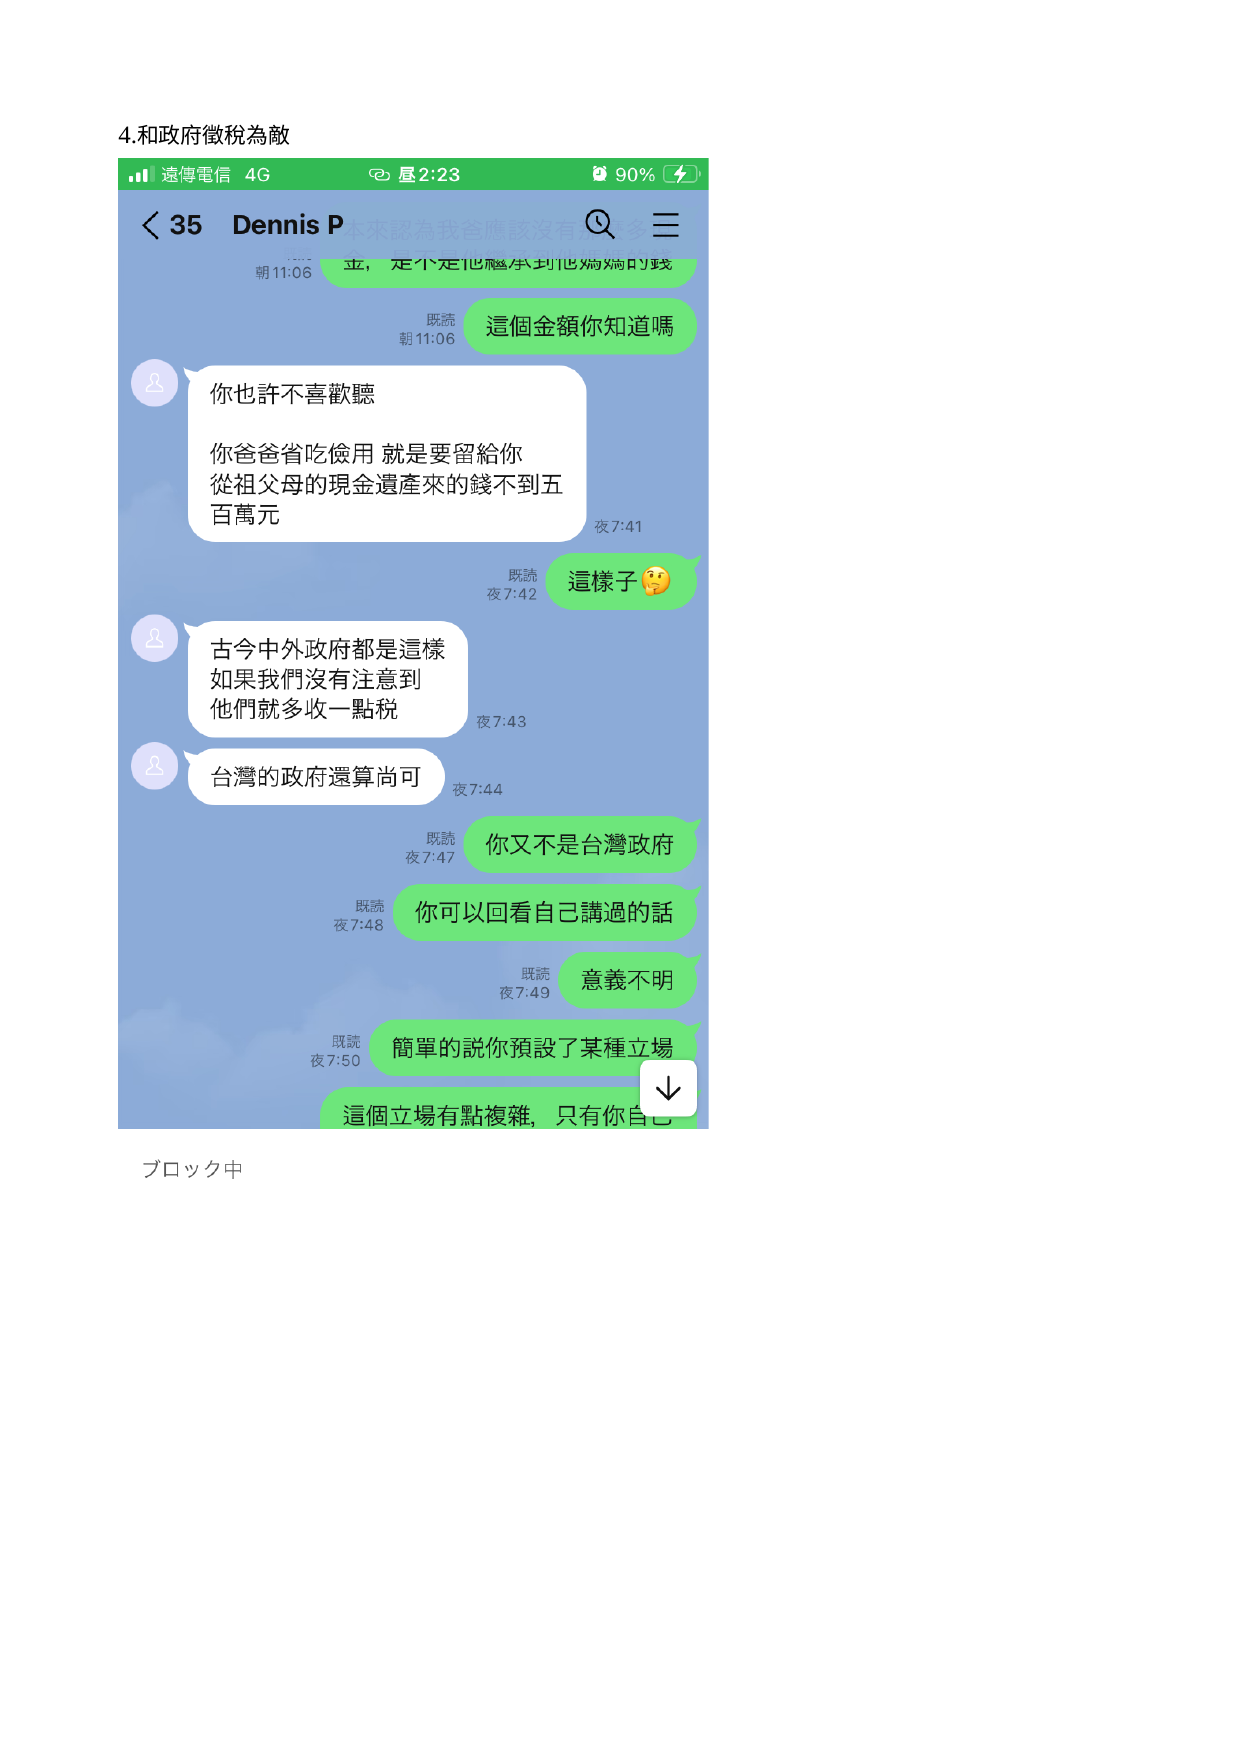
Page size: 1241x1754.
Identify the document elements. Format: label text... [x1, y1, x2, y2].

picture [118, 158, 709, 1209]
text 4.和政府徵稅為敵 [118, 118, 1122, 150]
